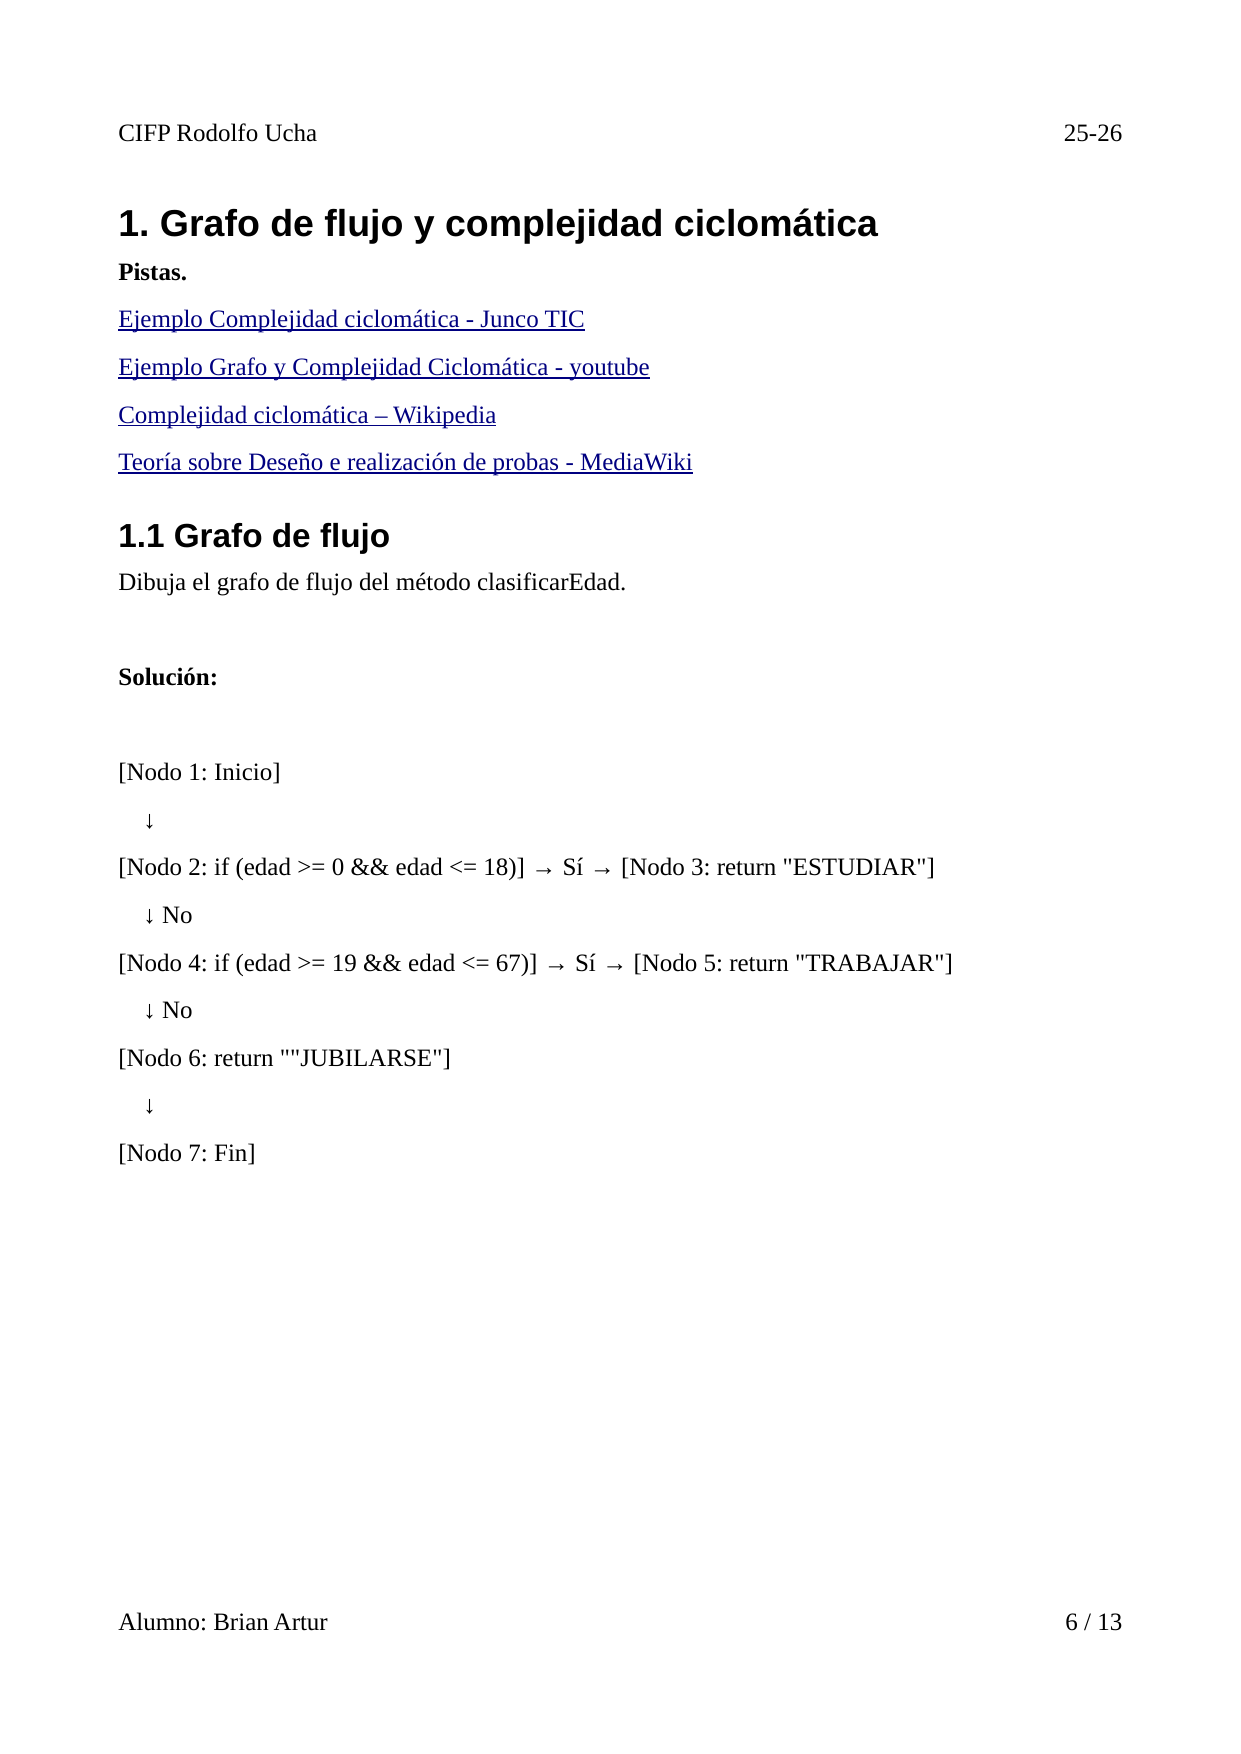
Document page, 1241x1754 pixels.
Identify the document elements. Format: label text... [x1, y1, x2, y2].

text Pistas. [118, 257, 1122, 286]
text Teoría sobre Deseño e realización de probas - MediaWiki [118, 447, 1122, 476]
subtitle 1. Grafo de flujo y complejidad ciclomática [118, 201, 1122, 244]
text [Nodo 4: if (edad >= 19 && edad <= 67)] → Sí → [Nodo 5: return "TRABAJAR"] [118, 948, 1122, 976]
text ↓ No [118, 900, 1122, 929]
text Complejidad ciclomática – Wikipedia [118, 400, 1122, 428]
text Ejemplo Grafo y Complejidad Ciclomática - youtube [118, 352, 1122, 381]
text ↓ No [118, 995, 1122, 1024]
text [Nodo 6: return ""JUBILARSE"] [118, 1043, 1122, 1072]
text Dibuja el grafo de flujo del método clasificarEdad. [118, 567, 1122, 596]
text [Nodo 7: Fin] [118, 1138, 1122, 1167]
text Solución: [118, 662, 1122, 691]
text ↓ [118, 805, 1122, 833]
text Ejemplo Complejidad ciclomática - Junco TIC [118, 304, 1122, 333]
subtitle 1.1 Grafo de flujo [118, 516, 1122, 554]
text ↓ [118, 1090, 1122, 1119]
text [Nodo 1: Inicio] [118, 757, 1122, 786]
text [Nodo 2: if (edad >= 0 && edad <= 18)] → Sí → [Nodo 3: return "ESTUDIAR"] [118, 852, 1122, 881]
